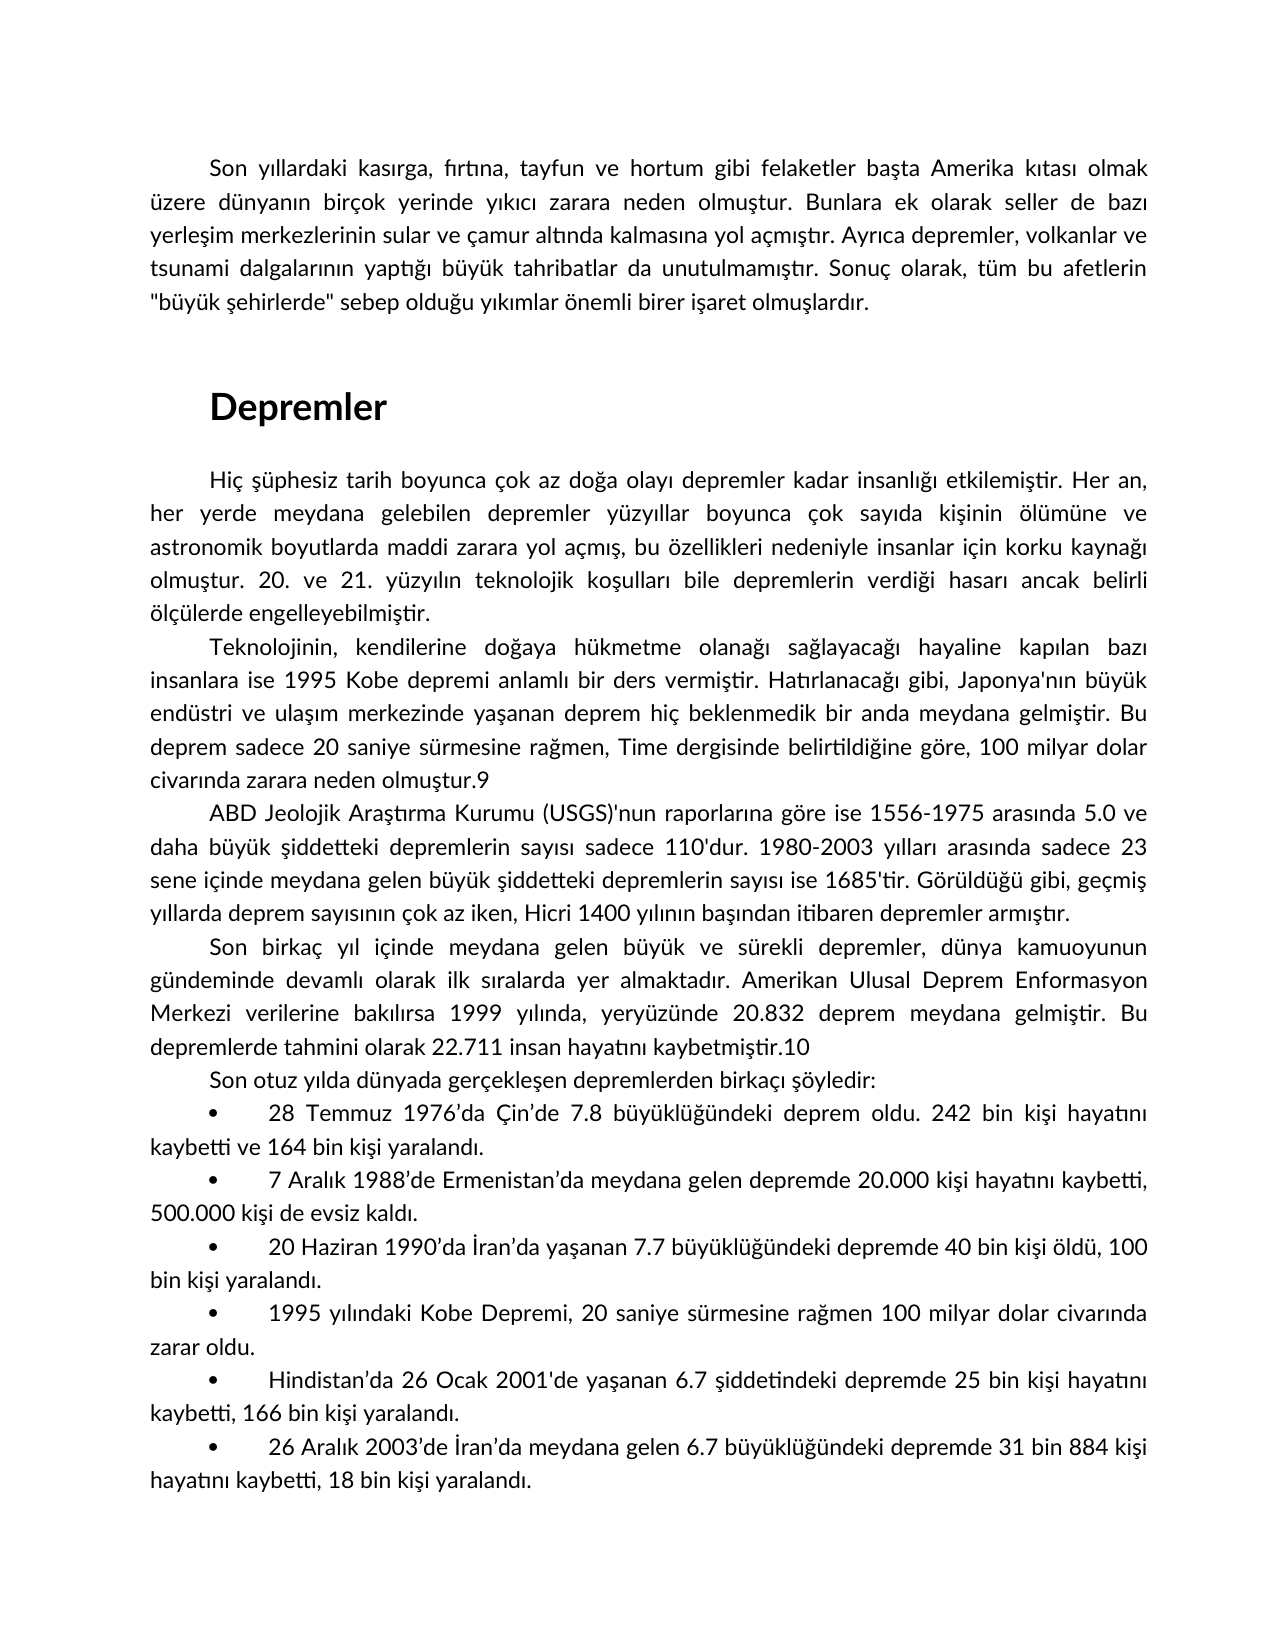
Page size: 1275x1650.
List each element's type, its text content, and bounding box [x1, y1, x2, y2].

text Son yıllardaki kasırga, fırtına, tayfun ve hortum gibi felaketler başta Amerika kıtası olmak üzere dünyanın birçok yerinde yıkıcı zarara neden olmuştur. Bunlara ek olarak seller de bazı yerleşim merkezlerinin sular ve çamur altında kalmasına yol açmıştır. Ayrıca depremler, volkanlar ve tsunami dalgalarının yaptığı büyük tahribatlar da unutulmamıştır. Sonuç olarak, tüm bu afetlerin "büyük şehirlerde" sebep olduğu yıkımlar önemli birer işaret olmuşlardır. [150, 150, 1149, 317]
subtitle Depremler [150, 383, 1149, 428]
list 7 Aralık 1988’de Ermenistan’da meydana gelen depremde 20.000 kişi hayatını kaybetti, 500.000 kişi de evsiz kaldı. [150, 1162, 1149, 1228]
list 28 Temmuz 1976’da Çin’de 7.8 büyüklüğündeki deprem oldu. 242 bin kişi hayatını kaybetti ve 164 bin kişi yaralandı. [150, 1095, 1149, 1162]
text Teknolojinin, kendilerine doğaya hükmetme olanağı sağlayacağı hayaline kapılan bazı insanlara ise 1995 Kobe depremi anlamlı bir ders vermiştir. Hatırlanacağı gibi, Japonya'nın büyük endüstri ve ulaşım merkezinde yaşanan deprem hiç beklenmedik bir anda meydana gelmiştir. Bu deprem sadece 20 saniye sürmesine rağmen, Time dergisinde belirtildiğine göre, 100 milyar dolar civarında zarara neden olmuştur.9 [150, 628, 1149, 795]
text Son otuz yılda dünyada gerçekleşen depremlerden birkaçı şöyledir: [150, 1062, 1149, 1095]
list 1995 yılındaki Kobe Depremi, 20 saniye sürmesine rağmen 100 milyar dolar civarında zarar oldu. [150, 1295, 1149, 1362]
text Son birkaç yıl içinde meydana gelen büyük ve sürekli depremler, dünya kamuoyunun gündeminde devamlı olarak ilk sıralarda yer almaktadır. Amerikan Ulusal Deprem Enformasyon Merkezi verilerine bakılırsa 1999 yılında, yeryüzünde 20.832 deprem meydana gelmiştir. Bu depremlerde tahmini olarak 22.711 insan hayatını kaybetmiştir.10 [150, 928, 1149, 1062]
text Hiç şüphesiz tarih boyunca çok az doğa olayı depremler kadar insanlığı etkilemiştir. Her an, her yerde meydana gelebilen depremler yüzyıllar boyunca çok sayıda kişinin ölümüne ve astronomik boyutlarda maddi zarara yol açmış, bu özellikleri nedeniyle insanlar için korku kaynağı olmuştur. 20. ve 21. yüzyılın teknolojik koşulları bile depremlerin verdiği hasarı ancak belirli ölçülerde engelleyebilmiştir. [150, 462, 1149, 628]
list Hindistan’da 26 Ocak 2001'de yaşanan 6.7 şiddetindeki depremde 25 bin kişi hayatını kaybetti, 166 bin kişi yaralandı. [150, 1362, 1149, 1428]
list 26 Aralık 2003’de İran’da meydana gelen 6.7 büyüklüğündeki depremde 31 bin 884 kişi hayatını kaybetti, 18 bin kişi yaralandı. [150, 1428, 1149, 1495]
list 20 Haziran 1990’da İran’da yaşanan 7.7 büyüklüğündeki depremde 40 bin kişi öldü, 100 bin kişi yaralandı. [150, 1228, 1149, 1295]
text ABD Jeolojik Araştırma Kurumu (USGS)'nun raporlarına göre ise 1556-1975 arasında 5.0 ve daha büyük şiddetteki depremlerin sayısı sadece 110'dur. 1980-2003 yılları arasında sadece 23 sene içinde meydana gelen büyük şiddetteki depremlerin sayısı ise 1685'tir. Görüldüğü gibi, geçmiş yıllarda deprem sayısının çok az iken, Hicri 1400 yılının başından itibaren depremler armıştır. [150, 795, 1149, 928]
